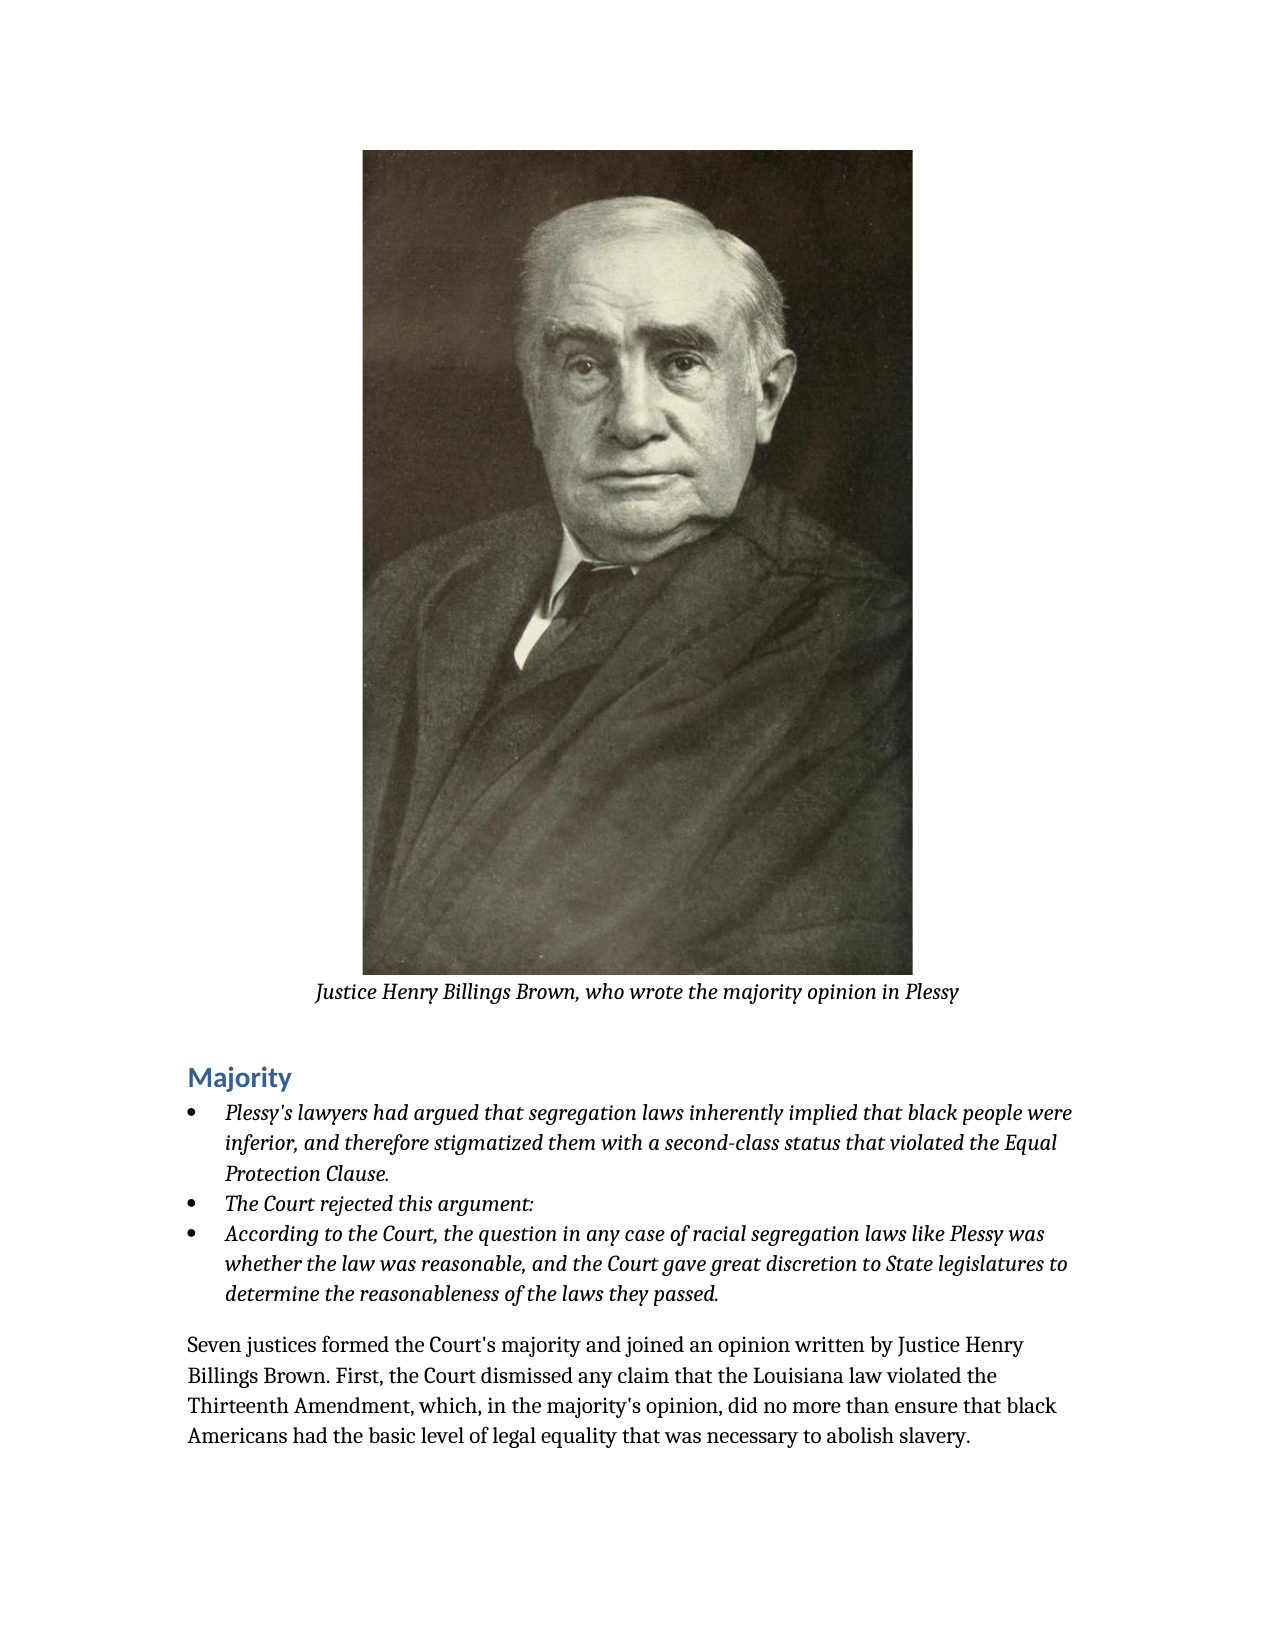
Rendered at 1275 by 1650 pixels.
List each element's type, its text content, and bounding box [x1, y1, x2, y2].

picture [362, 150, 913, 975]
subtitle Majority [187, 1059, 1087, 1095]
list According to the Court, the question in any case of racial segregation laws like Plessy was whether the law was reasonable, and the Court gave great discretion to State legislatures to determine the reasonableness of the laws they passed. [187, 1221, 1087, 1308]
list The Court rejected this argument: [187, 1191, 1087, 1217]
text Seven justices formed the Court's majority and joined an opinion written by Justice Henry Billings Brown. First, the Court dismissed any claim that the Louisiana law violated the Thirteenth Amendment, which, in the majority's opinion, did no more than ensure that black Americans had the basic level of legal equality that was necessary to abolish slavery. [187, 1332, 1087, 1449]
text Justice Henry Billings Brown, who wrote the majority opinion in Plessy [187, 150, 1087, 1005]
list Plessy's lawyers had argued that segregation laws inherently implied that black people were inferior, and therefore stigmatized them with a second-class status that violated the Equal Protection Clause. [187, 1100, 1087, 1187]
